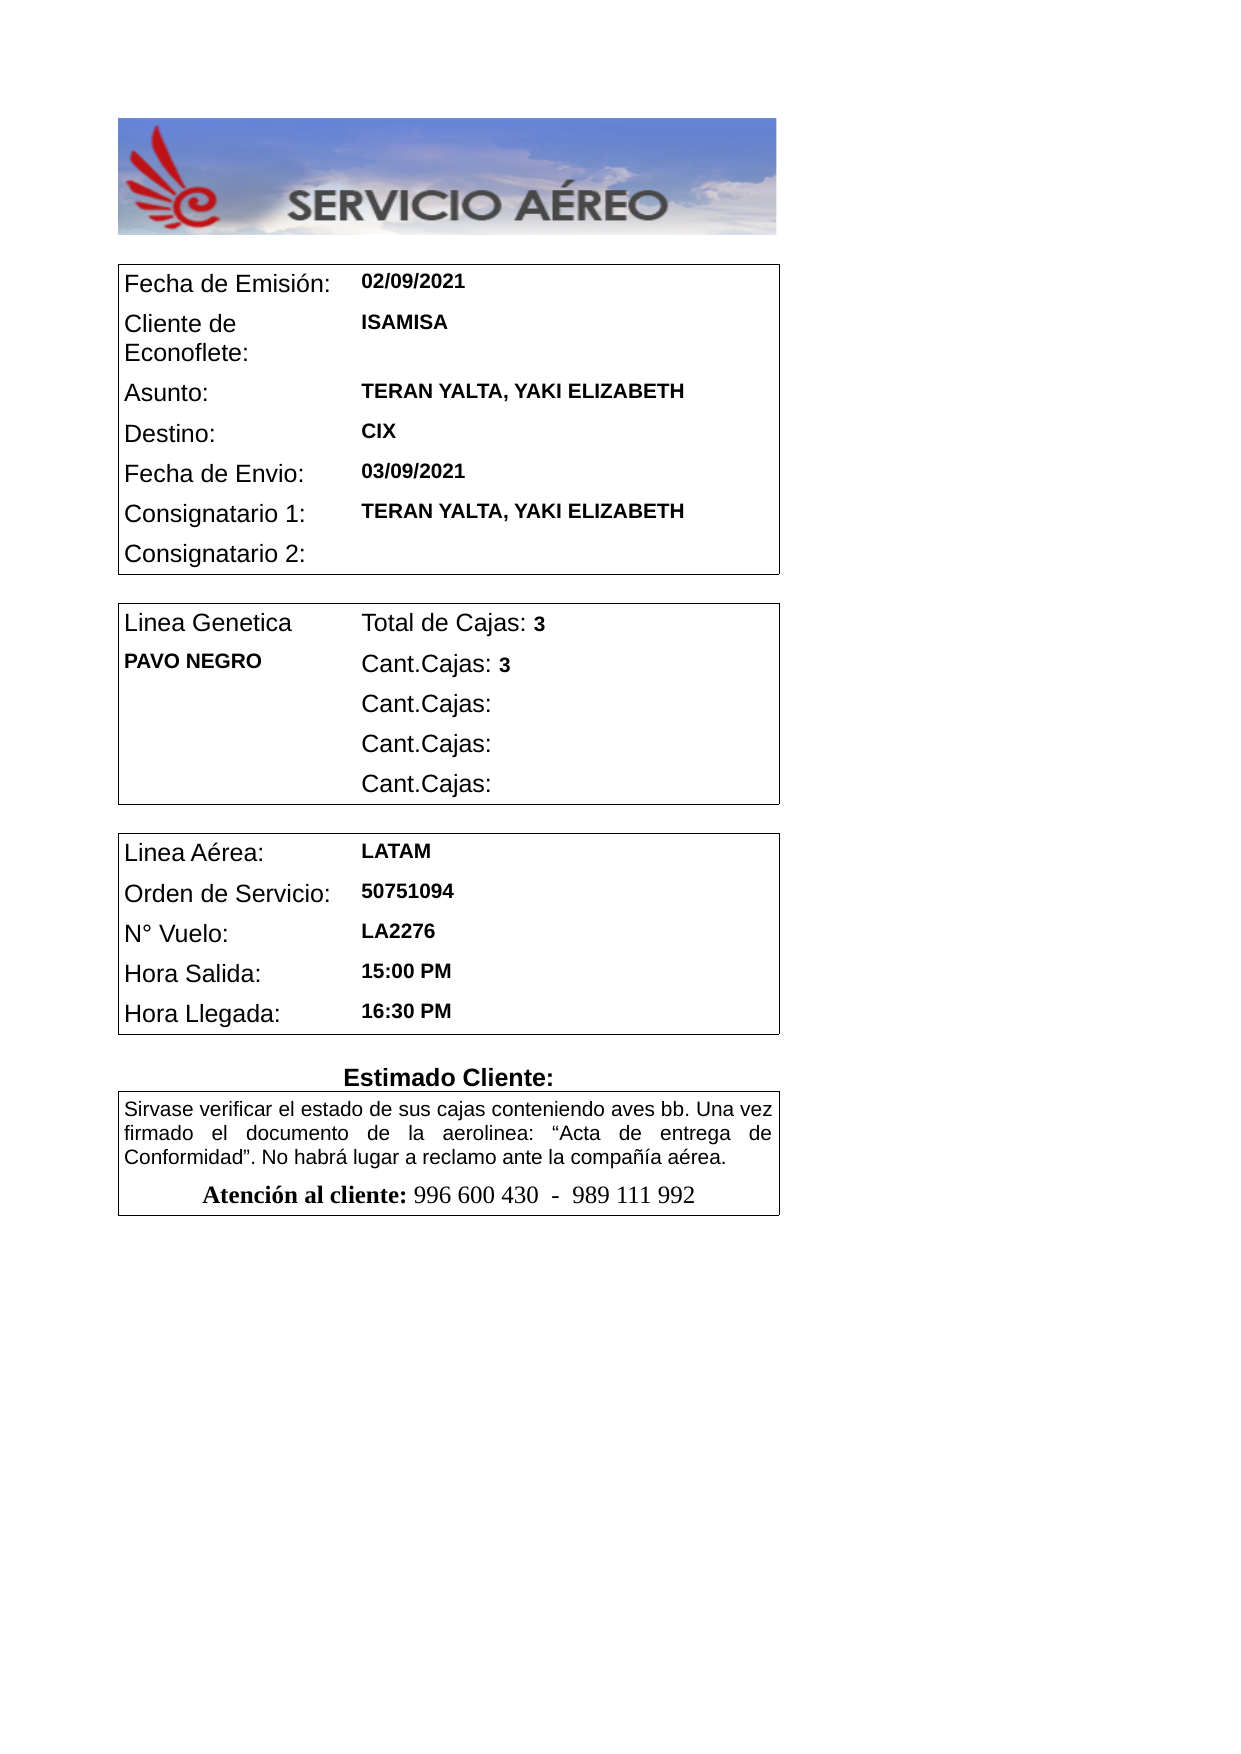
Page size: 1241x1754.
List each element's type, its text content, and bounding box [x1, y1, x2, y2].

table_cell Cant.Cajas: 3 [356, 643, 779, 683]
table_header Fecha de Emisión: [119, 265, 356, 304]
table_cell Cant.Cajas: [356, 683, 779, 723]
table_cell TERAN YALTA, YAKI ELIZABETH [356, 493, 779, 533]
table_cell [356, 534, 779, 574]
table_cell Asunto: [119, 373, 356, 413]
table_cell 15:00 PM [356, 953, 779, 993]
table_cell Consignatario 1: [119, 493, 356, 533]
table_cell Sirvase verificar el estado de sus cajas conteniendo aves bb. Una vez firmado el documento de la aerolinea: “Acta de entrega de Conformidad”. No habrá lugar a reclamo ante la compañía aérea. [119, 1092, 779, 1175]
table_cell [119, 764, 356, 804]
table_header 02/09/2021 [356, 265, 779, 304]
picture [118, 118, 777, 235]
table_cell LATAM [356, 834, 779, 873]
table_cell Atención al cliente: 996 600 430 - 989 111 992 [119, 1175, 779, 1215]
table_cell Linea Aérea: [119, 834, 356, 873]
table_cell ISAMISA [356, 304, 779, 373]
table_cell PAVO NEGRO [119, 643, 356, 683]
table_cell Total de Cajas: 3 [356, 604, 779, 643]
table_cell Estimado Cliente: [118, 1035, 779, 1091]
table_cell [356, 805, 779, 833]
table_cell CIX [356, 413, 779, 453]
table_cell LA2276 [356, 913, 779, 953]
table_cell [119, 683, 356, 723]
table_cell Hora Salida: [119, 953, 356, 993]
table_cell Destino: [119, 413, 356, 453]
table_cell [118, 805, 356, 833]
table_cell Linea Genetica [119, 604, 356, 643]
table_cell [356, 575, 779, 603]
table_cell Consignatario 2: [119, 534, 356, 574]
table_cell Cant.Cajas: [356, 764, 779, 804]
table_cell [119, 723, 356, 763]
table_cell 16:30 PM [356, 994, 779, 1034]
table_cell Cant.Cajas: [356, 723, 779, 763]
table_cell [118, 575, 356, 603]
table_cell Fecha de Envio: [119, 453, 356, 493]
table_cell Cliente de Econoflete: [119, 304, 356, 373]
table_cell N° Vuelo: [119, 913, 356, 953]
table_cell Hora Llegada: [119, 994, 356, 1034]
table_cell TERAN YALTA, YAKI ELIZABETH [356, 373, 779, 413]
table_cell 03/09/2021 [356, 453, 779, 493]
table_cell 50751094 [356, 873, 779, 913]
table_cell Orden de Servicio: [119, 873, 356, 913]
